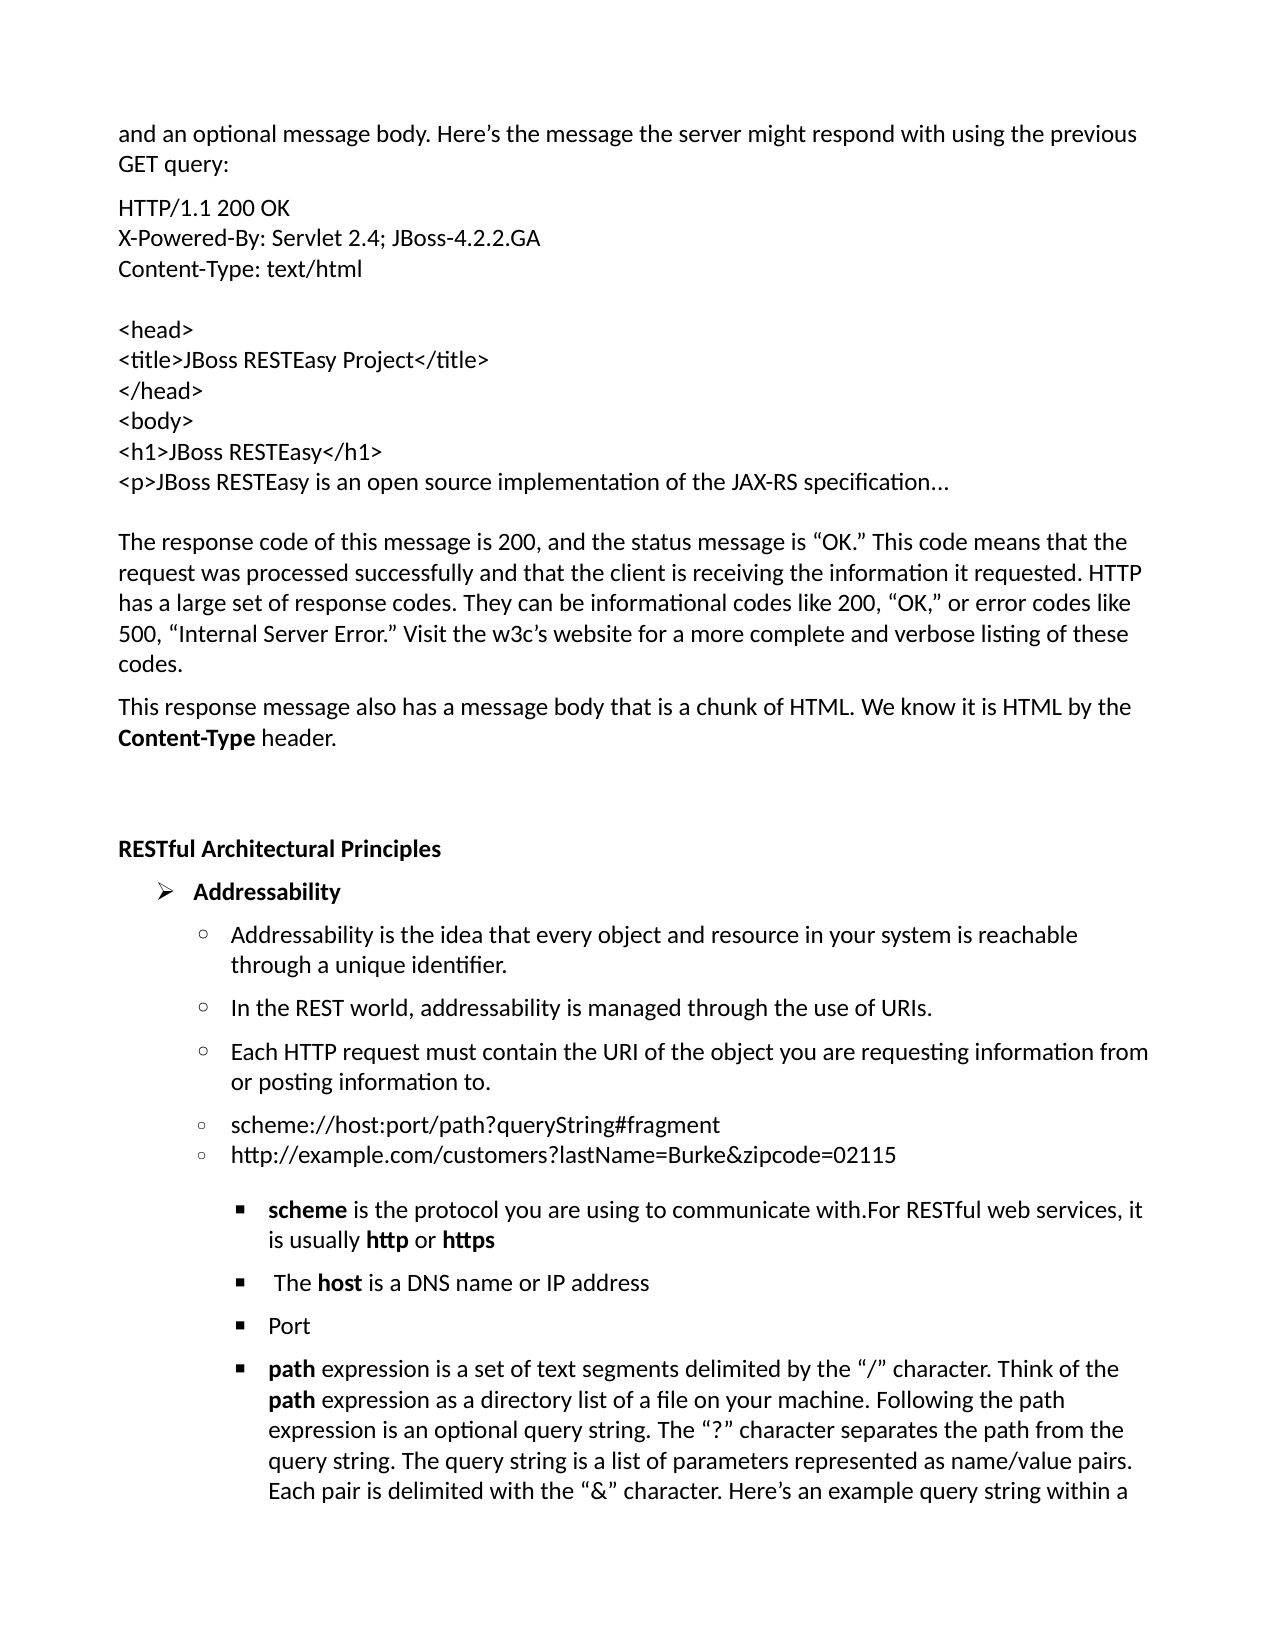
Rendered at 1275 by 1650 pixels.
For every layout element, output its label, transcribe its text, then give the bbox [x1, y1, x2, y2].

text X-Powered-By: Servlet 2.4; JBoss-4.2.2.GA [118, 222, 1157, 253]
subtitle RESTful Architectural Principles [118, 833, 1157, 863]
list http://example.com/customers?lastName=Burke&zipcode=02115 [193, 1140, 1157, 1170]
text <head> [118, 314, 1157, 344]
text Content-Type: text/html [118, 253, 1157, 283]
text and an optional message body. Here’s the message the server might respond with using the previous GET query: [118, 118, 1157, 179]
list Port [231, 1310, 1157, 1341]
text </head> [118, 375, 1157, 405]
text <body> [118, 405, 1157, 436]
list In the REST world, addressability is managed through the use of URIs. [193, 993, 1157, 1023]
text This response message also has a message body that is a chunk of HTML. We know it is HTML by the Content-Type header. [118, 691, 1157, 752]
list The host is a DNS name or IP address [231, 1267, 1157, 1298]
list Addressability is the idea that every object and resource in your system is reachable through a unique identifier. [193, 919, 1157, 980]
list path expression is a set of text segments delimited by the “/” character. Think of the path expression as a directory list of a file on your machine. Following the path expression is an optional query string. The “?” character separates the path from the query string. The query string is a list of parameters represented as name/value pairs. Each pair is delimited with the “&” character. Here’s an example query string within a URI [231, 1353, 1157, 1506]
list scheme is the protocol you are using to communicate with.For RESTful web services, it is usually http or https [231, 1194, 1157, 1255]
text <title>JBoss RESTEasy Project</title> [118, 344, 1157, 375]
text HTTP/1.1 200 OK [118, 192, 1157, 222]
list Each HTTP request must contain the URI of the object you are requesting information from or posting information to. [193, 1036, 1157, 1097]
text <h1>JBoss RESTEasy</h1> [118, 436, 1157, 466]
list scheme://host:port/path?queryString#fragment [193, 1109, 1157, 1140]
text <p>JBoss RESTEasy is an open source implementation of the JAX-RS specification... [118, 466, 1157, 497]
text The response code of this message is 200, and the status message is “OK.” This code means that the request was processed successfully and that the client is receiving the information it requested. HTTP has a large set of response codes. They can be informational codes like 200, “OK,” or error codes like 500, “Internal Server Error.” Visit the w3c’s website for a more complete and verbose listing of these codes. [118, 526, 1157, 679]
list Addressability [156, 876, 1157, 907]
